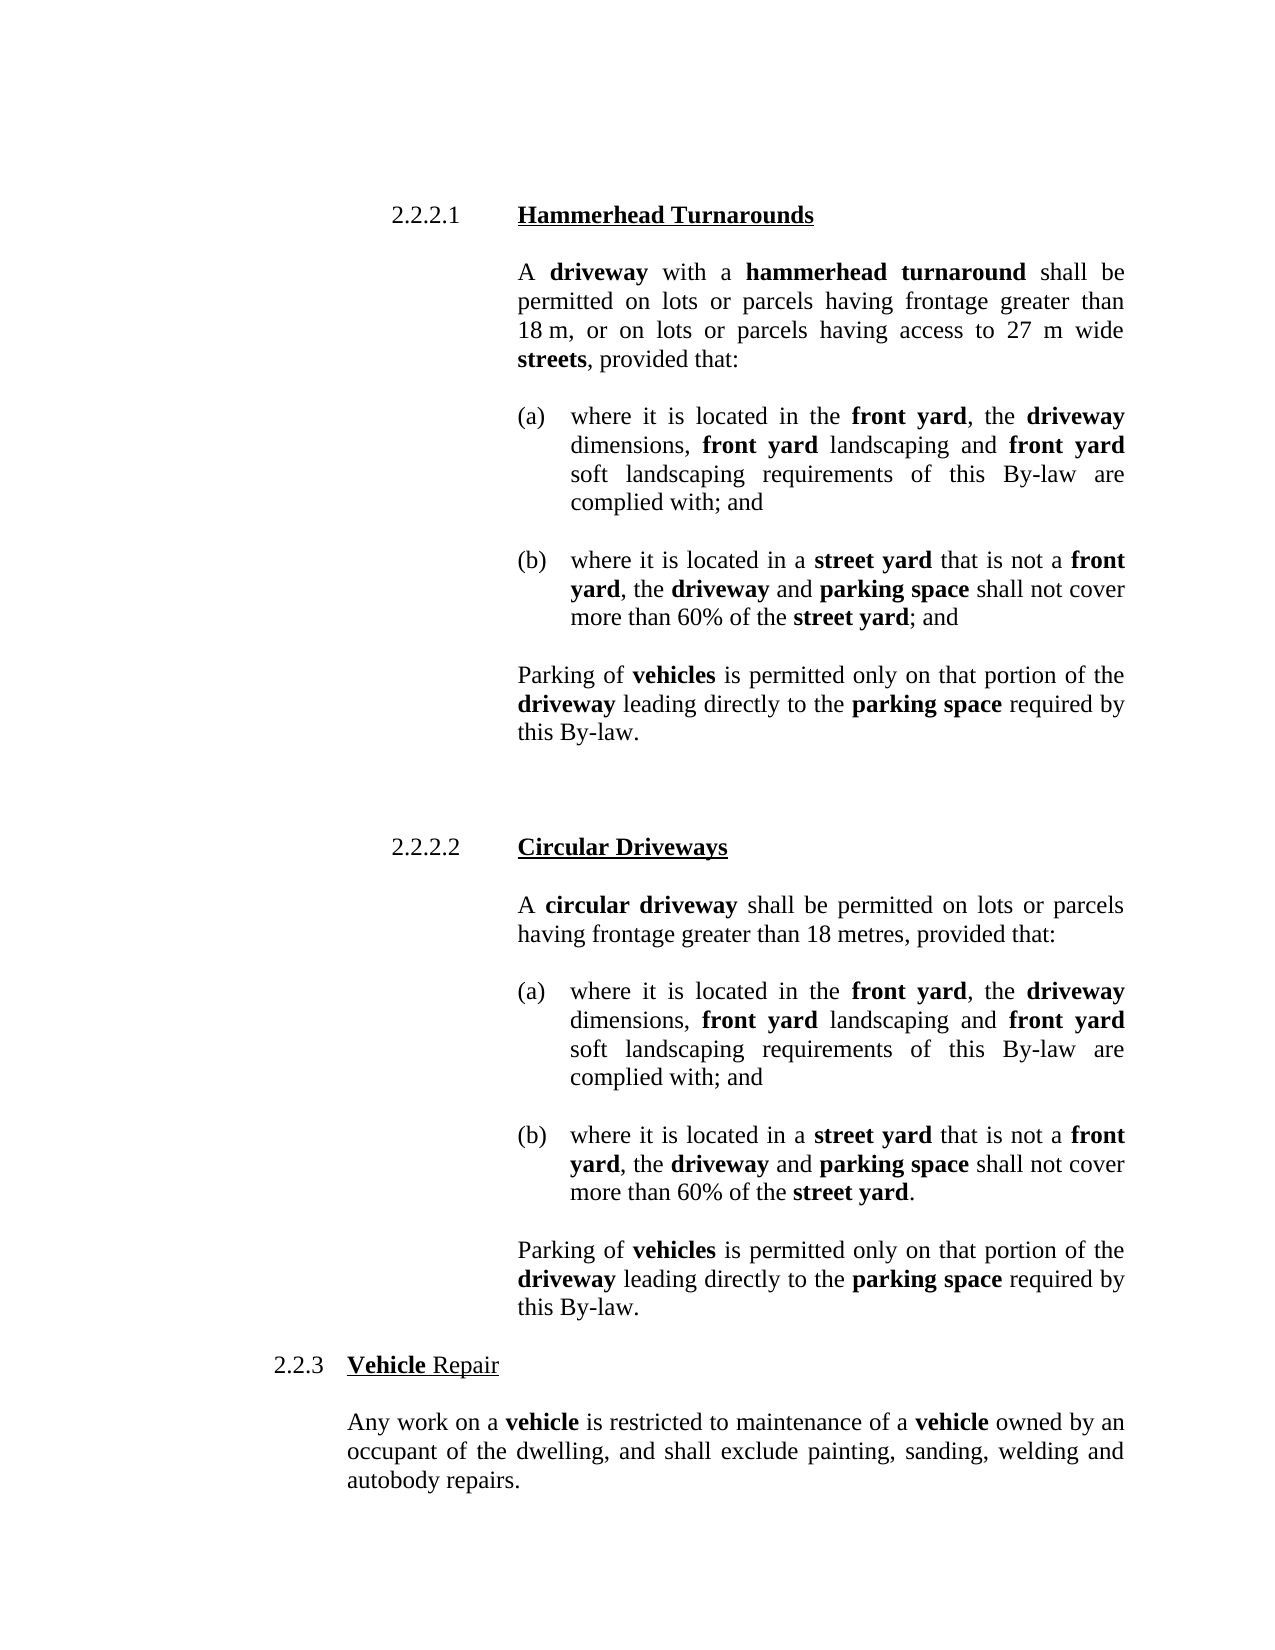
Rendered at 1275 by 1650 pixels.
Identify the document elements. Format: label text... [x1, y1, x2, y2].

text Parking of vehicles is permitted only on that portion of the driveway leading directly to the parking space required by this By-law. [517, 660, 1125, 746]
text A driveway with a hammerhead turnaround shall be permitted on lots or parcels having frontage greater than 18 m, or on lots or parcels having access to 27 m wide streets, provided that: [517, 257, 1125, 372]
list where it is located in the front yard, the driveway dimensions, front yard landscaping and front yard soft landscaping requirements of this By-law are complied with; and [517, 401, 1125, 516]
list where it is located in a street yard that is not a front yard, the driveway and parking space shall not cover more than 60% of the street yard; and [517, 545, 1125, 631]
text Any work on a vehicle is restricted to maintenance of a vehicle owned by an occupant of the dwelling, and shall exclude painting, sanding, welding and autobody repairs. [347, 1407, 1125, 1494]
text 2.2.2.1 Hammerhead Turnarounds [150, 200, 1125, 229]
text A circular driveway shall be permitted on lots or parcels having frontage greater than 18 metres, provided that: [517, 890, 1125, 947]
text 2.2.3 Vehicle Repair [274, 1350, 1125, 1379]
text Parking of vehicles is permitted only on that portion of the driveway leading directly to the parking space required by this By-law. [517, 1235, 1125, 1321]
text 2.2.2.2 Circular Driveways [150, 832, 1125, 861]
text (b) where it is located in a street yard that is not a front yard, the driveway and parking space shall not cover more than 60% of the street yard. [517, 1120, 1125, 1206]
text (a) where it is located in the front yard, the driveway dimensions, front yard landscaping and front yard soft landscaping requirements of this By-law are complied with; and [517, 976, 1125, 1091]
